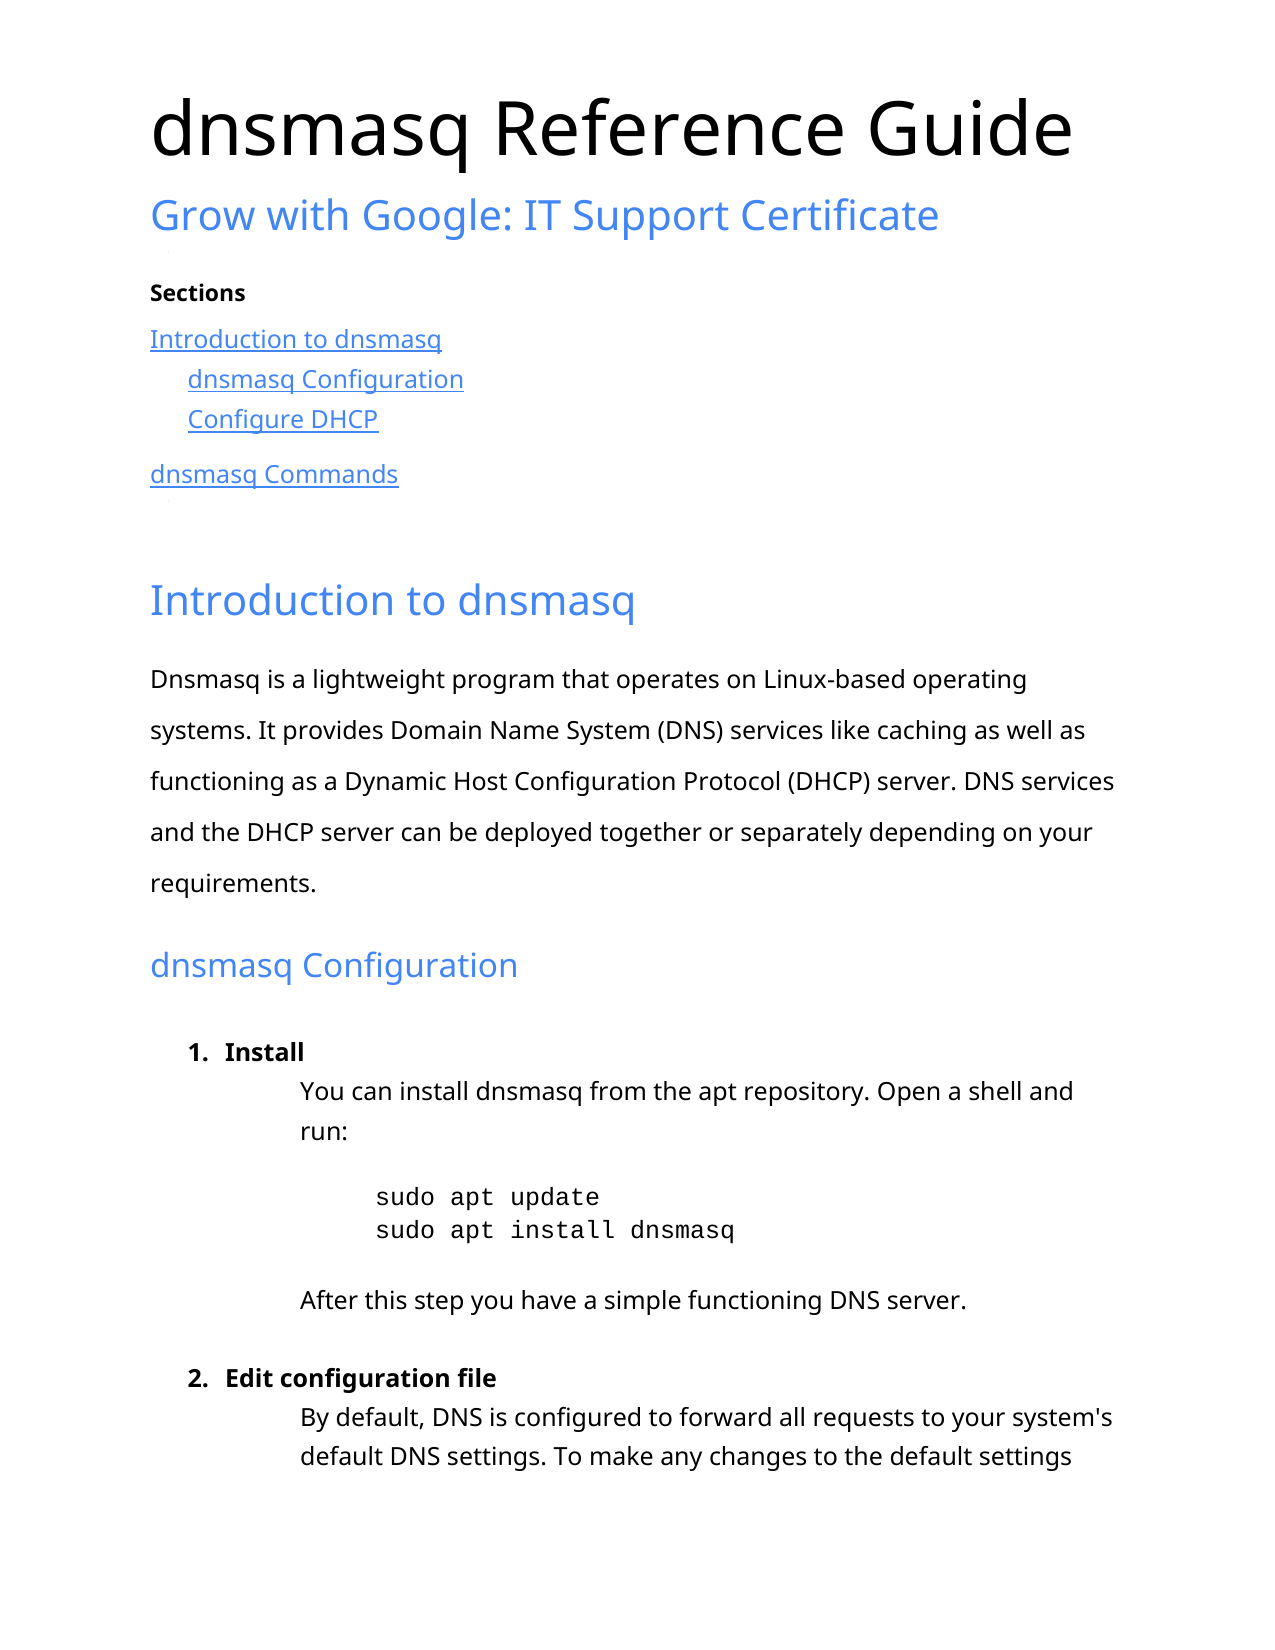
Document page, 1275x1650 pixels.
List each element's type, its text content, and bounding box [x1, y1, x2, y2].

text After this step you have a simple functioning DNS server. [300, 1282, 1125, 1316]
text You can install dnsmasq from the apt repository. Open a shell and run: [300, 1074, 1125, 1147]
text Introduction to dnsmasq [150, 321, 1125, 356]
text dnsmasq Configuration [187, 362, 1125, 396]
list Edit configuration file [187, 1361, 1125, 1395]
text Sections [150, 277, 1125, 308]
text Dnsmasq is a lightweight program that operates on Linux-based operating systems. It provides Domain Name System (DNS) services like caching as well as functioning as a Dynamic Host Configuration Protocol (DHCP) server. DNS services and the DHCP server can be deployed together or separately depending on your requirements. [150, 661, 1125, 900]
text sudo apt install dnsmasq [375, 1217, 1125, 1246]
text By default, DNS is configured to forward all requests to your system's default DNS settings. To make any changes to the default settings [300, 1400, 1125, 1473]
subtitle Introduction to dnsmasq [150, 571, 1125, 628]
subtitle dnsmasq Configuration [150, 942, 1125, 987]
list Install [187, 1035, 1125, 1069]
text dnsmasq Commands [150, 457, 1125, 491]
text Configure DHCP [187, 402, 1125, 436]
text sudo apt update [375, 1185, 1125, 1213]
